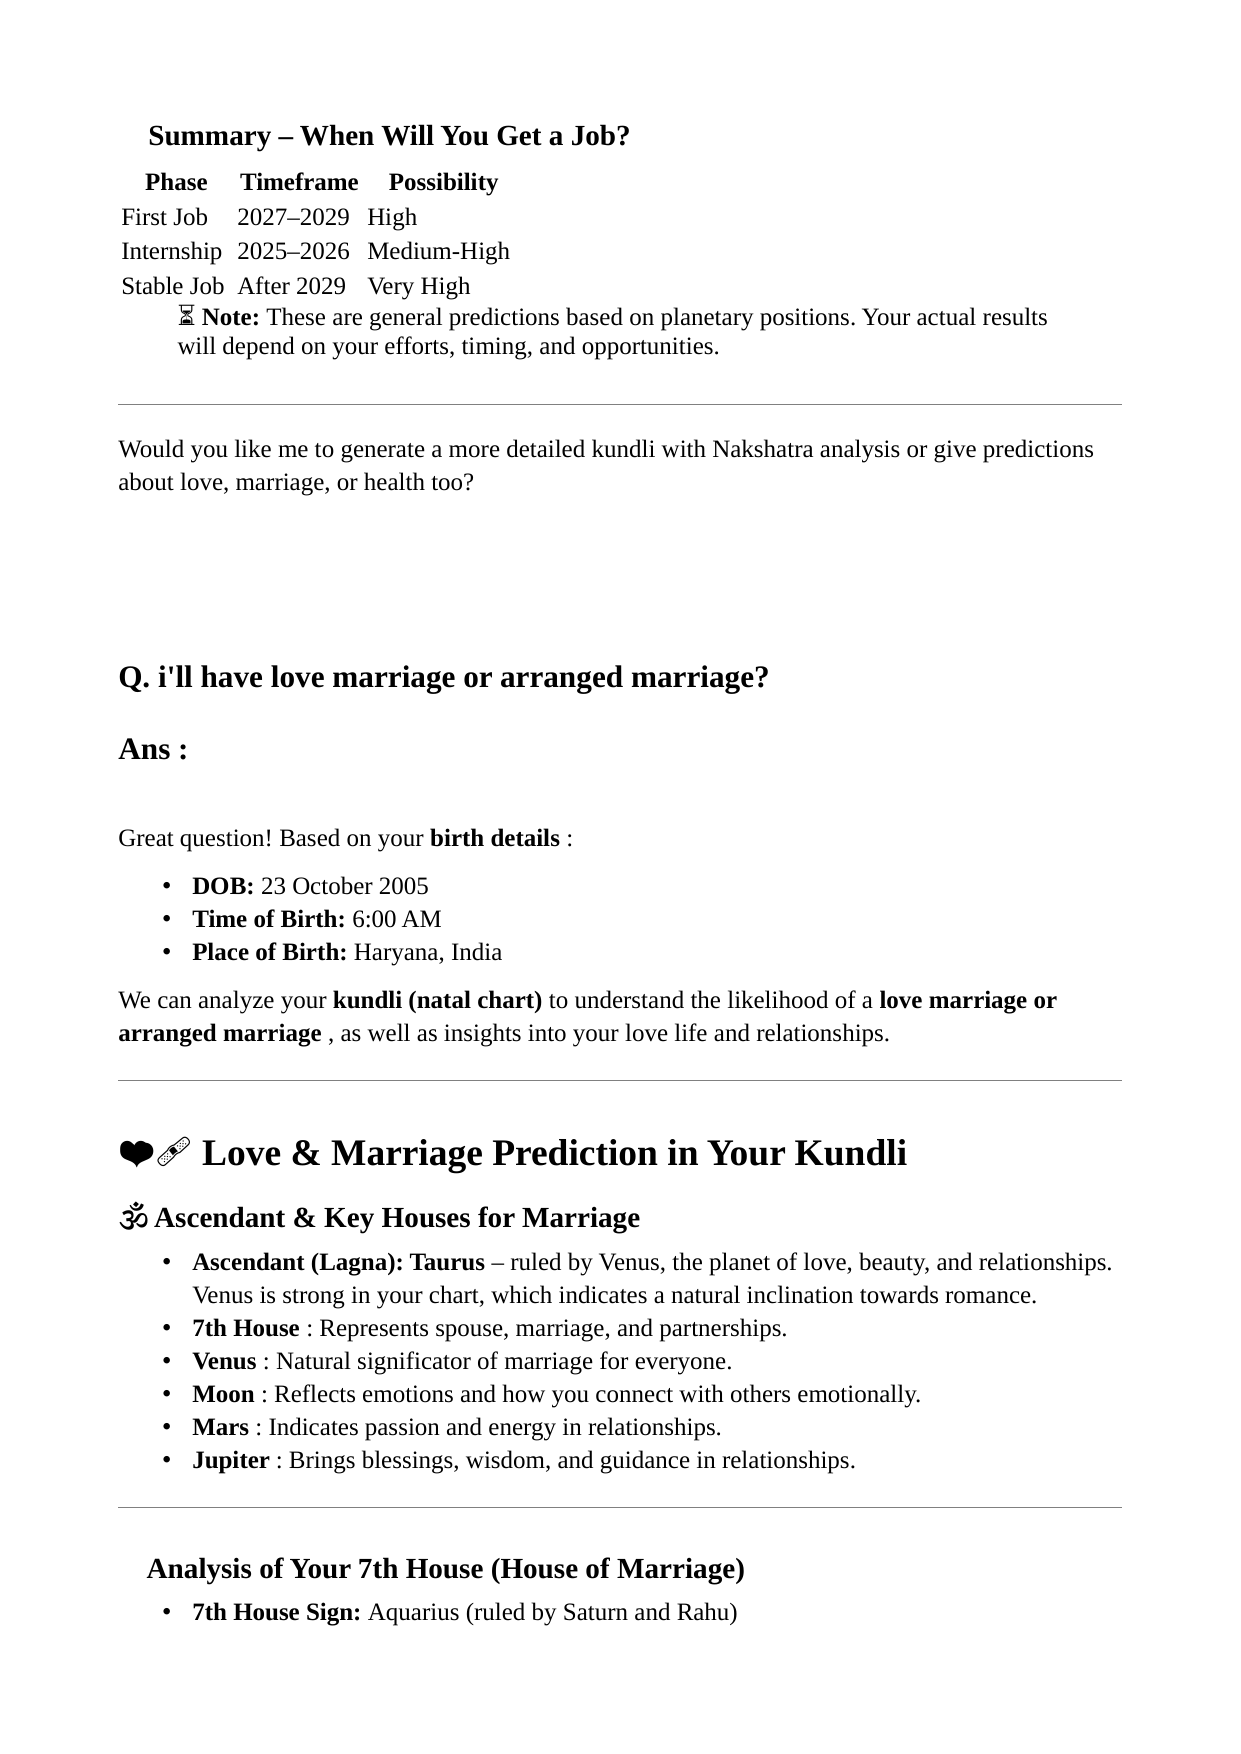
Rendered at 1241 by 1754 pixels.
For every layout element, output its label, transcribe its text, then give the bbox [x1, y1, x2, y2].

table_cell High [364, 199, 523, 233]
list DOB: 23 October 2005 [162, 871, 1122, 900]
list Mars : Indicates passion and energy in relationships. [162, 1412, 1122, 1441]
table_cell 2027–2029 [234, 199, 364, 233]
list Time of Birth: 6:00 AM [162, 904, 1122, 933]
table_cell After 2029 [234, 268, 364, 302]
text Ans : [118, 730, 1122, 766]
list Jupiter : Brings blessings, wisdom, and guidance in relationships. [162, 1445, 1122, 1473]
subtitle 🕉 Ascendant & Key Houses for Marriage [118, 1201, 1122, 1234]
table_header Phase [118, 164, 234, 199]
list Place of Birth: Haryana, India [162, 937, 1122, 966]
text Q. i'll have love marriage or arranged marriage? [118, 658, 1122, 694]
table_cell Medium-High [364, 233, 523, 268]
table_header Timeframe [234, 164, 364, 199]
subtitle 🔮 Analysis of Your 7th House (House of Marriage) [118, 1551, 1122, 1585]
list Moon : Reflects emotions and how you connect with others emotionally. [162, 1379, 1122, 1407]
text We can analyze your kundli (natal chart) to understand the likelihood of a love marriage or arranged marriage , as well as insights into your love life and relationships. [118, 985, 1122, 1046]
table_cell Very High [364, 268, 523, 302]
table_header Possibility [364, 164, 523, 199]
table_cell Stable Job [118, 268, 234, 302]
table_cell 2025–2026 [234, 233, 364, 268]
text ⏳ Note: These are general predictions based on planetary positions. Your actual results will depend on your efforts, timing, and opportunities. [177, 302, 1063, 360]
subtitle ❤️‍🩹 Love & Marriage Prediction in Your Kundli [118, 1130, 1122, 1173]
text Would you like me to generate a more detailed kundli with Nakshatra analysis or give predictions about love, marriage, or health too? [118, 434, 1122, 496]
subtitle 📆 Summary – When Will You Get a Job? [118, 118, 1122, 152]
list 7th House Sign: Aquarius (ruled by Saturn and Rahu) [162, 1597, 1122, 1626]
list Venus : Natural significator of marriage for everyone. [162, 1346, 1122, 1374]
text Great question! Based on your birth details : [118, 823, 1122, 852]
list Ascendant (Lagna): Taurus – ruled by Venus, the planet of love, beauty, and relationships. Venus is strong in your chart, which indicates a natural inclination towards romance. [162, 1247, 1122, 1308]
table_cell Internship [118, 233, 234, 268]
list 7th House : Represents spouse, marriage, and partnerships. [162, 1313, 1122, 1341]
table_cell First Job [118, 199, 234, 233]
